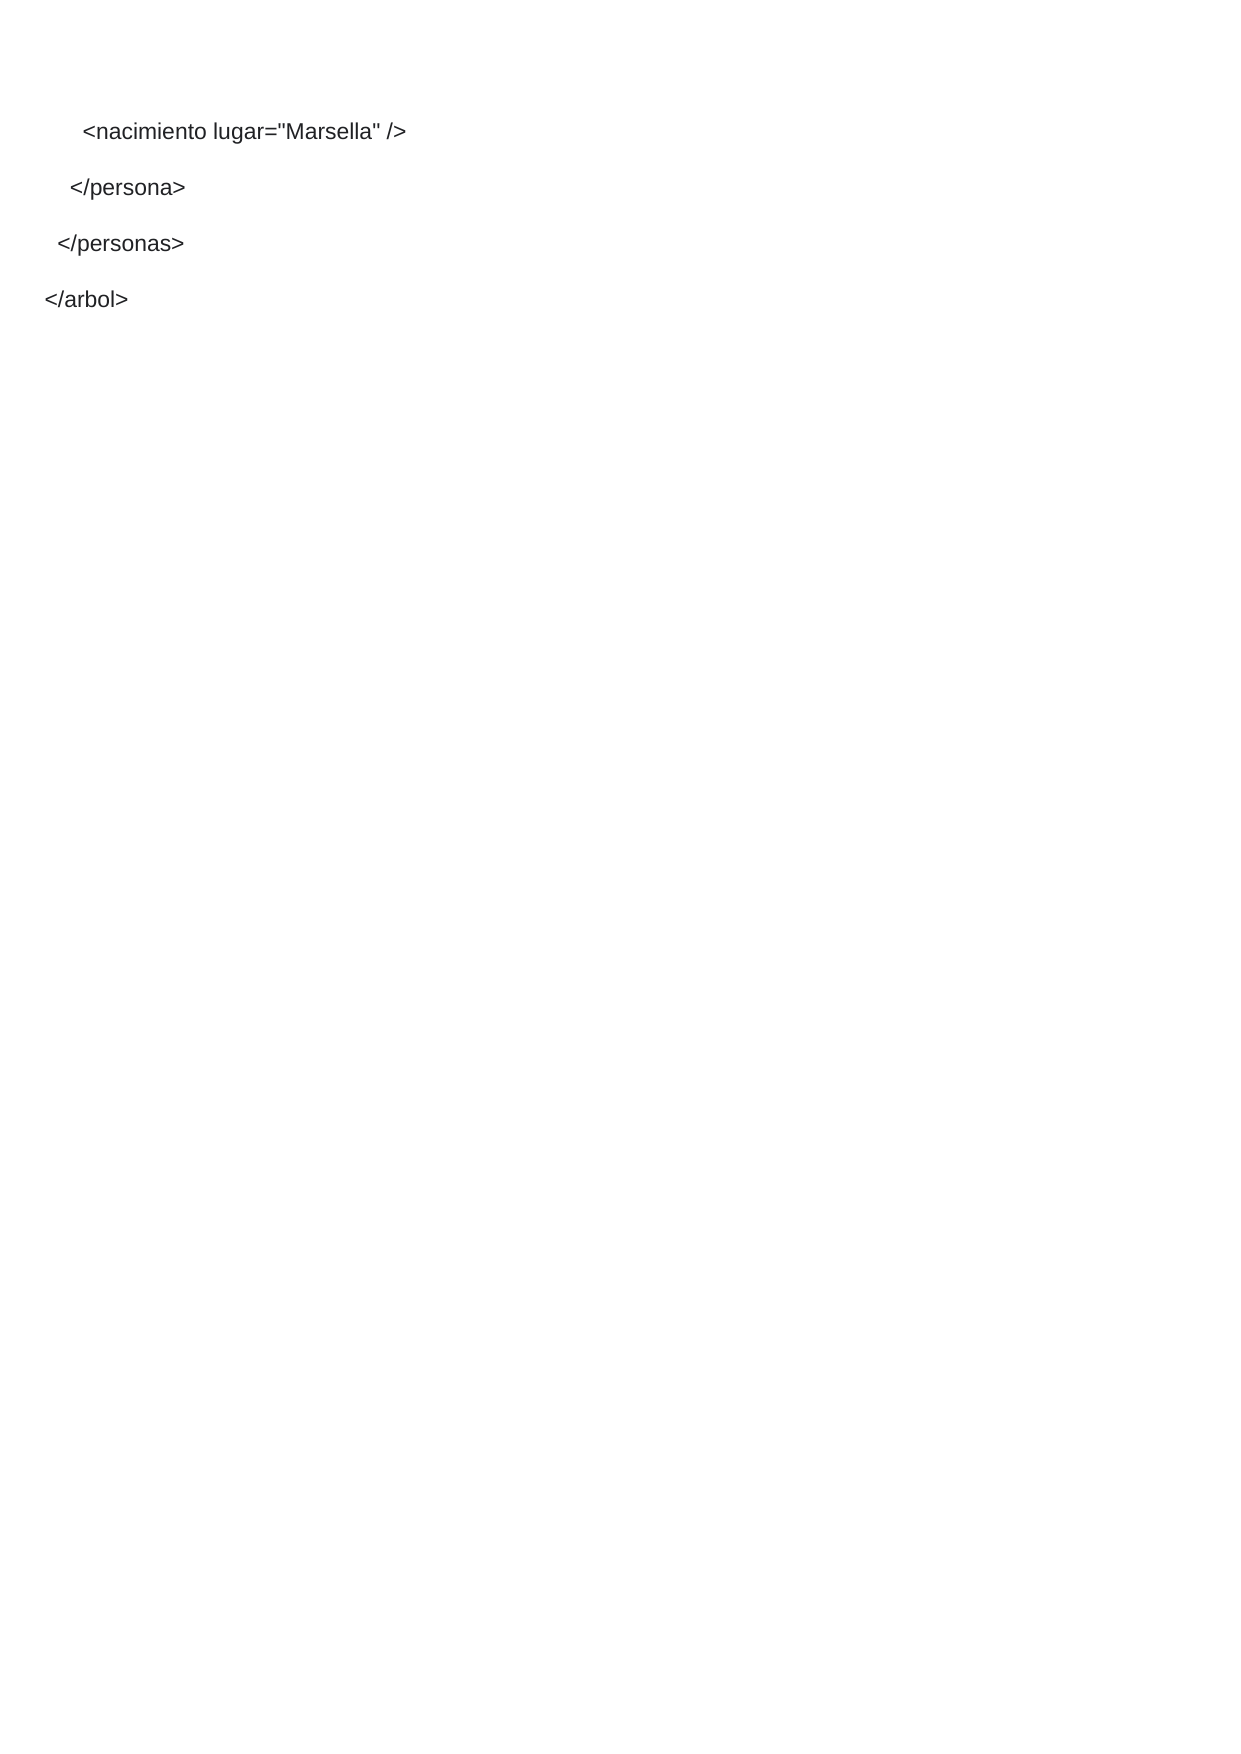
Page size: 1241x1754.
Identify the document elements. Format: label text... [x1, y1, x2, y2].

text </arbol> [44, 286, 1122, 312]
text </persona> [44, 174, 1122, 200]
text </personas> [44, 230, 1122, 256]
text <nacimiento lugar="Marsella" /> [44, 118, 1122, 144]
